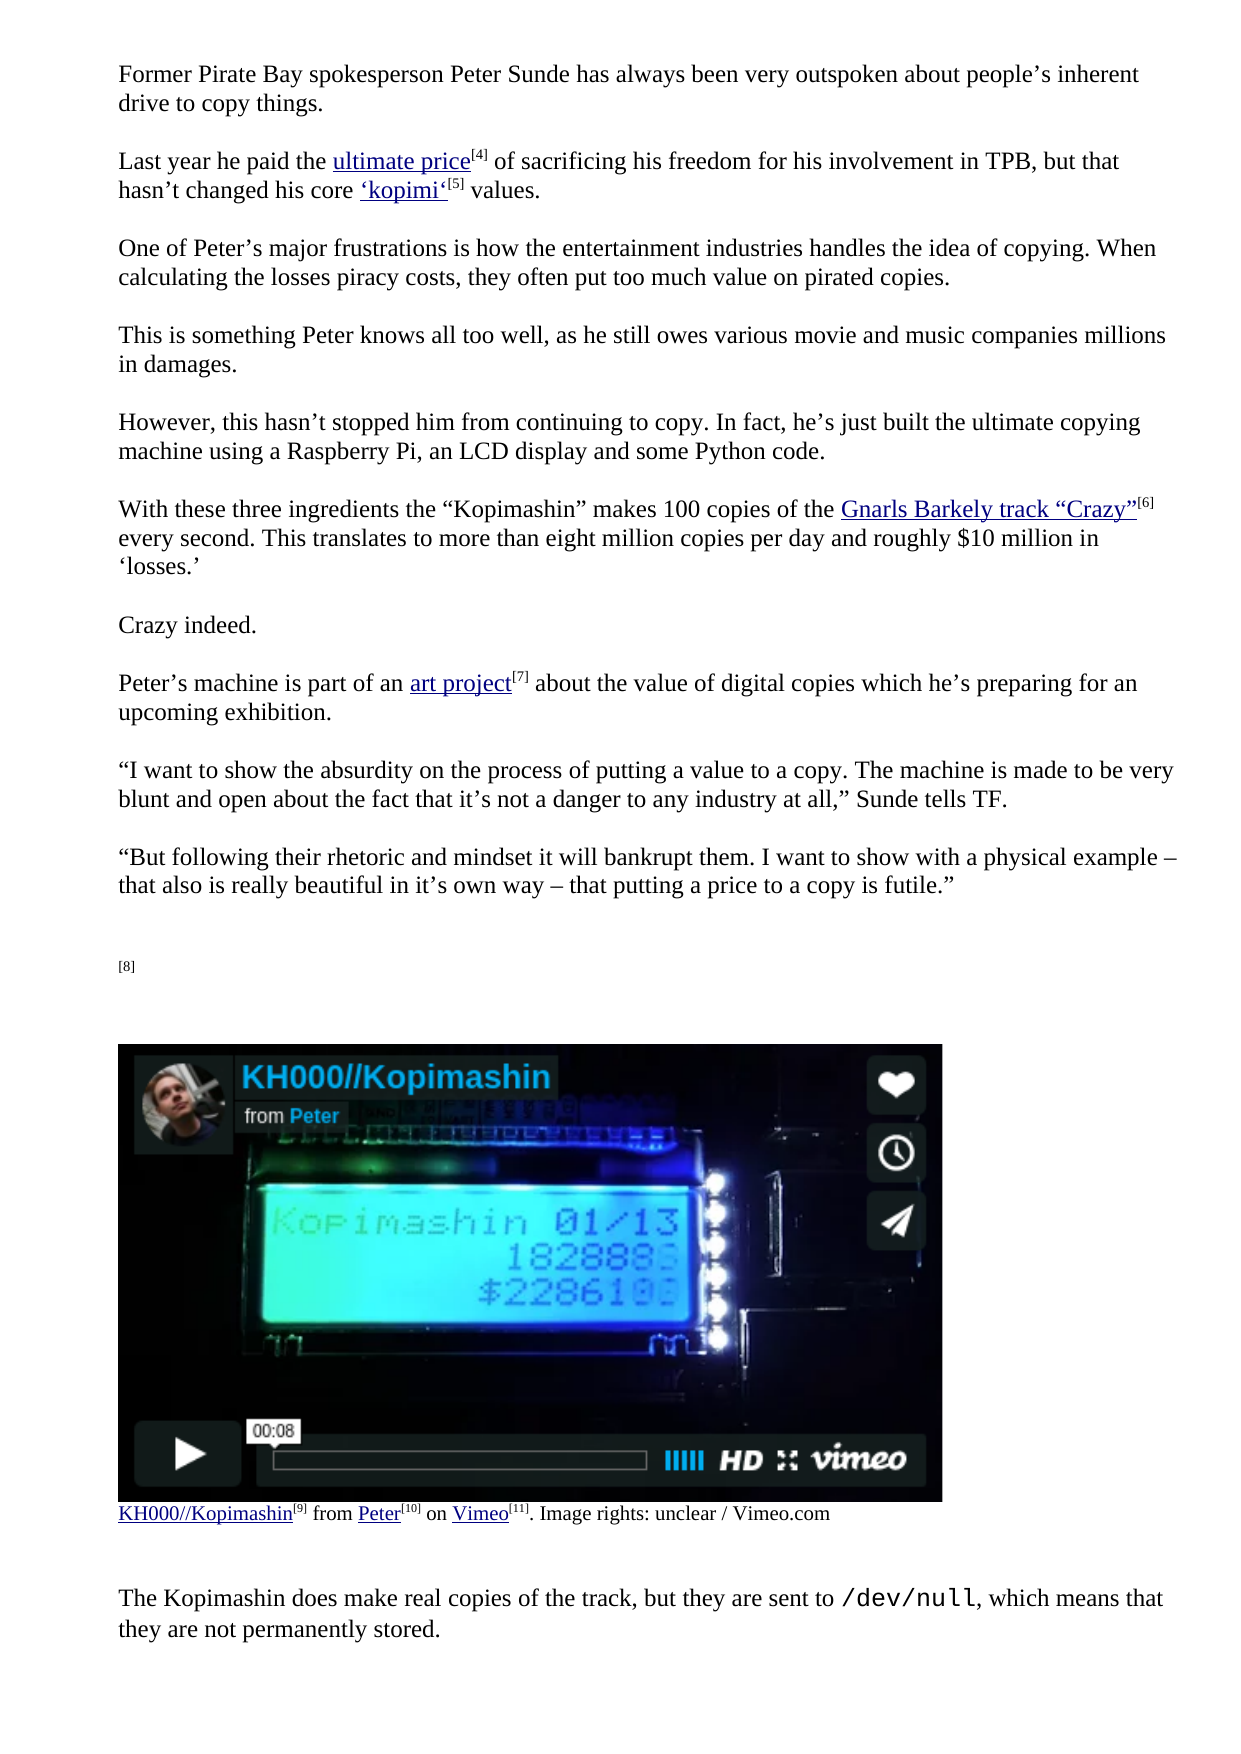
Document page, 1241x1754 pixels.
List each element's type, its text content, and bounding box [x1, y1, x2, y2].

text With these three ingredients the “Kopimashin” makes 100 copies of the Gnarls Barkely track “Crazy” every second. This translates to more than eight million copies per day and roughly $10 million in ‘losses.’ [118, 494, 1181, 580]
text The Kopimashin does make real copies of the track, but they are sent to /dev/null, which means that they are not permanently stored. [118, 1583, 1181, 1643]
picture [118, 1044, 943, 1502]
text “I want to show the absurdity on the process of putting a value to a copy. The machine is made to be very blunt and open about the fact that it’s not a danger to any industry at all,” Sunde tells TF. [118, 755, 1181, 812]
text This is something Peter knows all too well, as he still owes various movie and music companies millions in damages. [118, 320, 1181, 377]
text KH000//Kopimashin from Peter on Vimeo. Image rights: unclear / Vimeo.com [118, 1016, 1181, 1554]
text However, this hasn’t stopped him from continuing to copy. In fact, he’s just built the ultimate copying machine using a Raspberry Pi, an LCD display and some Python code. [118, 407, 1181, 464]
text Last year he paid the ultimate price of sacrificing his freedom for his involvement in TPB, but that hasn’t changed his core ‘kopimi‘ values. [118, 146, 1181, 203]
text One of Peter’s major frustrations is how the entertainment industries handles the idea of copying. When calculating the losses piracy costs, they often put too much value on pirated copies. [118, 233, 1181, 291]
text Former Pirate Bay spokesperson Peter Sunde has always been very outspoken about people’s inherent drive to copy things. [118, 59, 1181, 117]
text Peter’s machine is part of an art project about the value of digital copies which he’s preparing for an upcoming exhibition. [118, 668, 1181, 725]
text “But following their rhetoric and mindset it will bankrupt them. I want to show with a physical example – that also is really beautiful in it’s own way – that putting a price to a copy is futile.” [118, 842, 1181, 928]
text Crazy indeed. [118, 610, 1181, 638]
